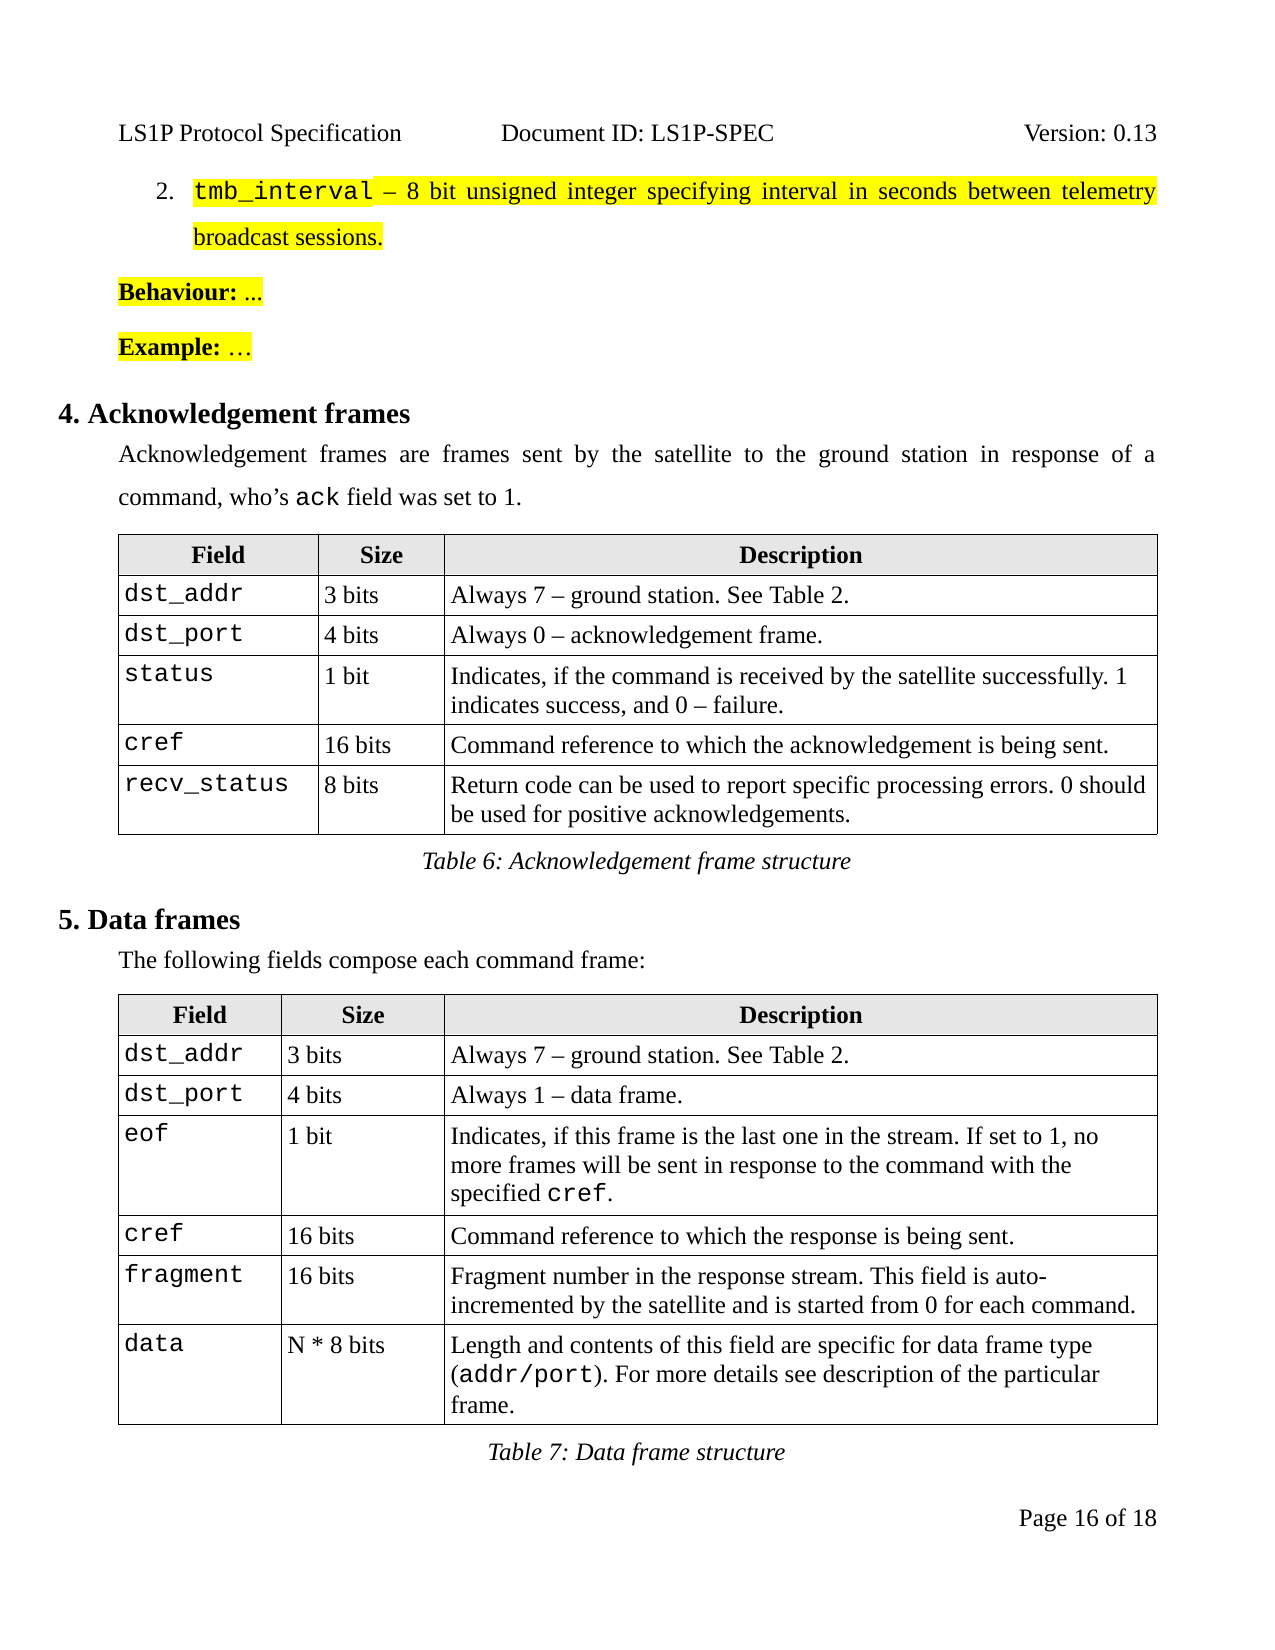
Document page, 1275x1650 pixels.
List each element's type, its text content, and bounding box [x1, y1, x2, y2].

table_cell cref [119, 1216, 281, 1255]
table_cell N * 8 bits [282, 1325, 444, 1424]
table_cell Fragment number in the response stream. This field is auto-incremented by the satellite and is started from 0 for each command. [445, 1256, 1157, 1324]
table_header Description [445, 995, 1157, 1034]
table_cell fragment [119, 1256, 281, 1324]
table_cell Always 0 – acknowledgement frame. [445, 616, 1157, 655]
table_cell Indicates, if the command is received by the satellite successfully. 1 indicates success, and 0 – failure. [445, 656, 1157, 724]
table_cell 8 bits [319, 766, 444, 833]
text Behaviour: ... [118, 277, 1157, 306]
table_header Field [119, 535, 318, 574]
text Acknowledgement frames are frames sent by the satellite to the ground station in response of a command, who’s ack field was set to 1. [118, 439, 1157, 513]
table_cell cref [119, 725, 318, 764]
table_cell Length and contents of this field are specific for data frame type (addr/port). For more details see description of the particular frame. [445, 1325, 1157, 1424]
table_header Description [445, 535, 1157, 574]
subtitle Data frames [58, 902, 1157, 936]
table_cell dst_addr [119, 1036, 281, 1075]
table_header Size [282, 995, 444, 1034]
table_header Field [119, 995, 281, 1034]
table_cell data [119, 1325, 281, 1424]
table_cell 1 bit [319, 656, 444, 724]
table_cell dst_addr [119, 576, 318, 615]
text Table 6: Acknowledgement frame structure [118, 846, 1157, 875]
text The following fields compose each command frame: [118, 945, 1157, 974]
table_cell recv_status [119, 766, 318, 833]
table_cell 4 bits [282, 1076, 444, 1115]
table_cell 3 bits [319, 576, 444, 615]
table_cell Command reference to which the response is being sent. [445, 1216, 1157, 1255]
text Table 7: Data frame structure [118, 1437, 1157, 1466]
subtitle Acknowledgement frames [58, 396, 1157, 430]
table_cell 16 bits [319, 725, 444, 764]
table_cell Command reference to which the acknowledgement is being sent. [445, 725, 1157, 764]
list tmb_interval – 8 bit unsigned integer specifying interval in seconds between telemetry broadcast sessions. [156, 176, 1157, 250]
table_cell eof [119, 1116, 281, 1215]
table_cell 4 bits [319, 616, 444, 655]
table_cell Always 7 – ground station. See Table 2. [445, 1036, 1157, 1075]
table_cell dst_port [119, 1076, 281, 1115]
table_cell 1 bit [282, 1116, 444, 1215]
table_cell 16 bits [282, 1216, 444, 1255]
table_header Size [319, 535, 444, 574]
table_cell Return code can be used to report specific processing errors. 0 should be used for positive acknowledgements. [445, 766, 1157, 833]
table_cell Indicates, if this frame is the last one in the stream. If set to 1, no more frames will be sent in response to the command with the specified cref. [445, 1116, 1157, 1215]
table_cell dst_port [119, 616, 318, 655]
table_cell Always 7 – ground station. See Table 2. [445, 576, 1157, 615]
table_cell 3 bits [282, 1036, 444, 1075]
table_cell status [119, 656, 318, 724]
table_cell 16 bits [282, 1256, 444, 1324]
text Example: … [118, 332, 1157, 361]
table_cell Always 1 – data frame. [445, 1076, 1157, 1115]
